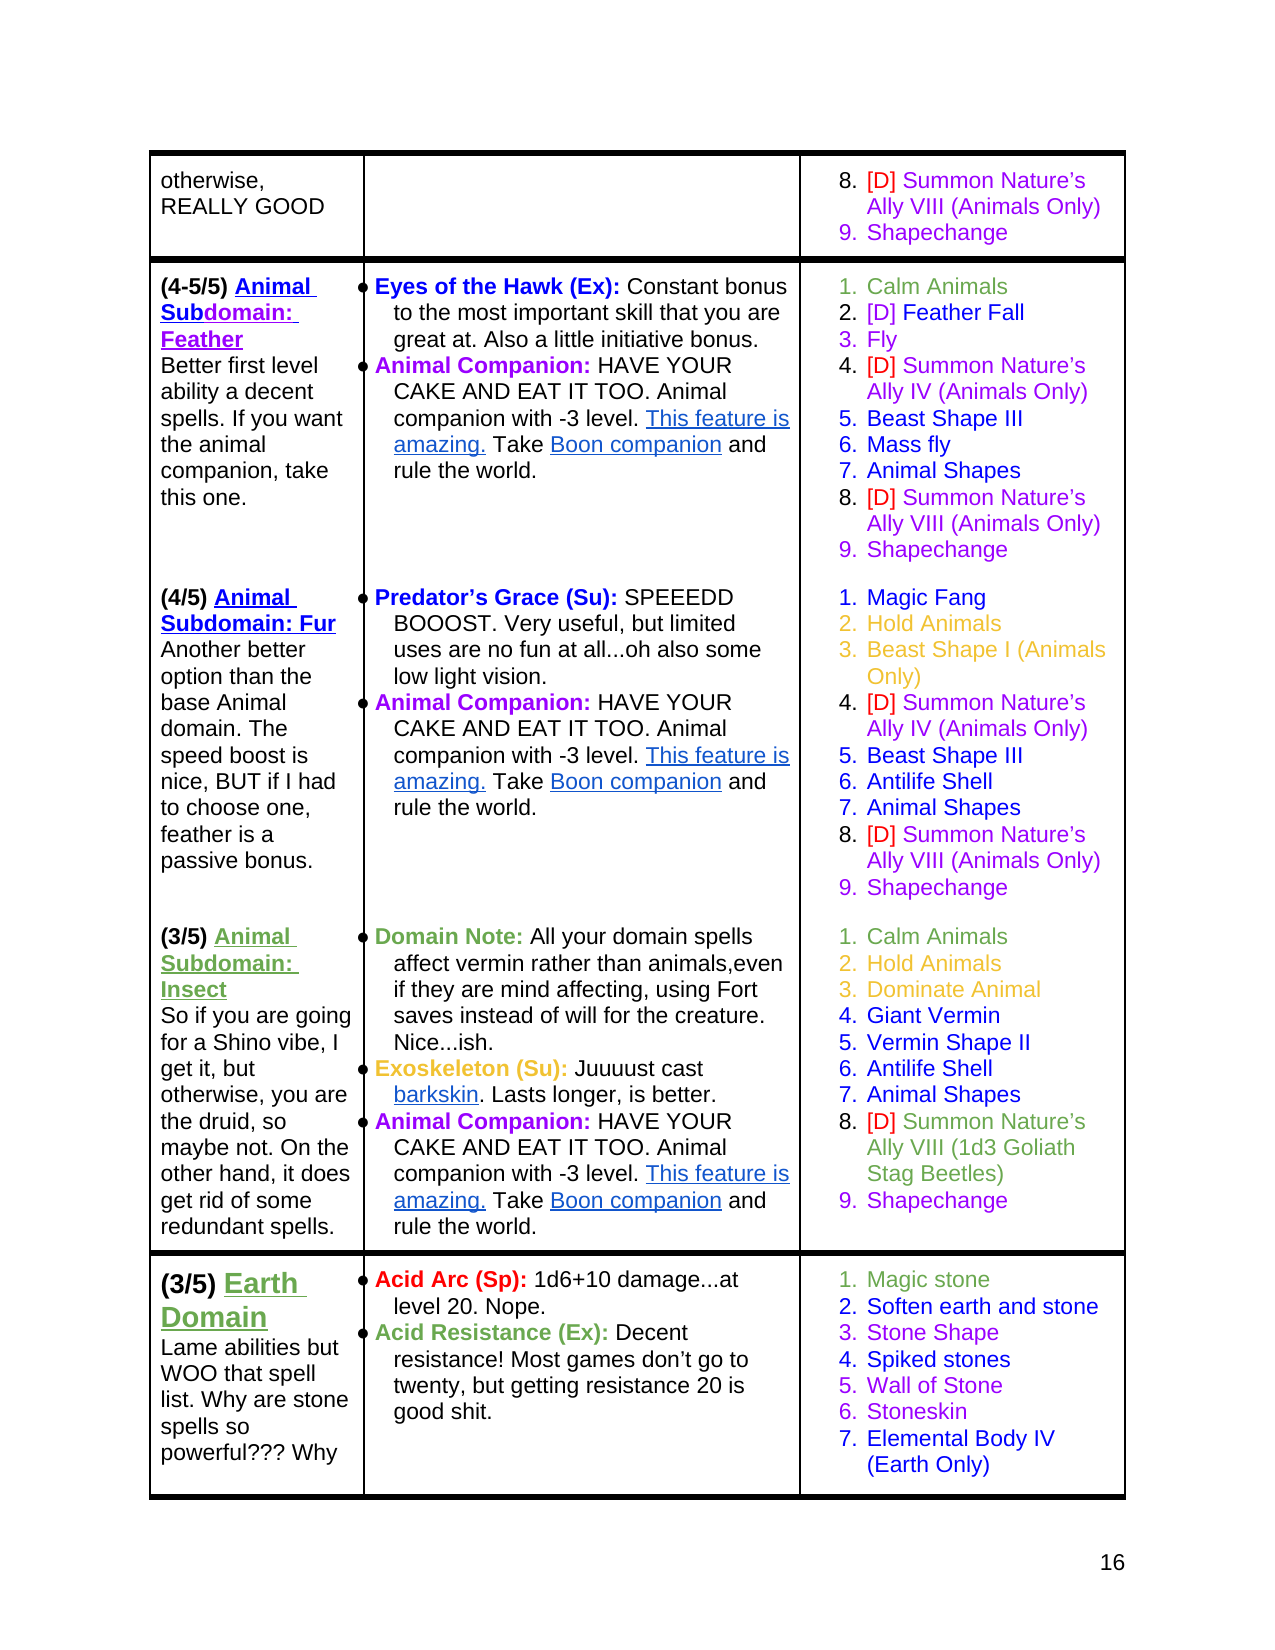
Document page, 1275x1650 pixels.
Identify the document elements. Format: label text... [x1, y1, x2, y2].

table_cell (4/5) Animal Subdomain: Fur Another better option than the base Animal domain. The speed boost is nice, BUT if I had to choose one, feather is a passive bonus. [151, 573, 363, 913]
table_cell Predator’s Grace (Su): SPEEEDD BOOOST. Very useful, but limited uses are no fun at all...oh also some low light vision. Animal Companion: HAVE YOUR CAKE AND EAT IT TOO. Animal companion with -3 level. This feature is amazing. Take Boon companion and rule the world. [365, 573, 799, 913]
table_cell Speak with Animals (Sp): You are the druid and you get this spell..and the spell lasts for minutes per level. Animal Companion: HAVE YOUR CAKE AND EAT IT TOO. Animal companion with -3 level. This feature is amazing. Take Boon companion and rule the world. [365, 156, 799, 256]
table_cell (3/5) Animal Domain Yikes first ability and well having SNA when you get it spontaneously is sorta a waste but otherwise, REALLY GOOD [151, 156, 363, 256]
table_cell Magic stone Soften earth and stone Stone Shape Spiked stones Wall of Stone Stoneskin Elemental Body IV (Earth Only) Earthquake Elemental Swarm (Earth only) [801, 1256, 1124, 1494]
table_cell Domain Note: All your domain spells affect vermin rather than animals,even if they are mind affecting, using Fort saves instead of will for the creature. Nice...ish. Exoskeleton (Su): Juuuust cast barkskin. Lasts longer, is better. Animal Companion: HAVE YOUR CAKE AND EAT IT TOO. Animal companion with -3 level. This feature is amazing. Take Boon companion and rule the world. [365, 913, 799, 1250]
table_cell Acid Arc (Sp): 1d6+10 damage...at level 20. Nope. Acid Resistance (Ex): Decent resistance! Most games don’t go to twenty, but getting resistance 20 is good shit. [365, 1256, 799, 1494]
table_cell Magic Fang Hold Animals Beast Shape I (Animals Only) [D] Summon Nature’s Ally IV (Animals Only) Beast Shape III Antilife Shell Animal Shapes [D] Summon Nature’s Ally VIII (Animals Only) Shapechange [801, 573, 1124, 913]
table_cell Calm Animals [D] Feather Fall Fly [D] Summon Nature’s Ally IV (Animals Only) Beast Shape III Mass fly Animal Shapes [D] Summon Nature’s Ally VIII (Animals Only) Shapechange [801, 263, 1124, 573]
table_cell (3/5) Animal Subdomain: Insect So if you are going for a Shino vibe, I get it, but otherwise, you are the druid, so maybe not. On the other hand, it does get rid of some redundant spells. [151, 913, 363, 1250]
table_cell Eyes of the Hawk (Ex): Constant bonus to the most important skill that you are great at. Also a little initiative bonus. Animal Companion: HAVE YOUR CAKE AND EAT IT TOO. Animal companion with -3 level. This feature is amazing. Take Boon companion and rule the world. [365, 263, 799, 573]
table_cell (3/5) Earth Domain Lame abilities but WOO that spell list. Why are stone spells so powerful??? Why are these so good. Doesn't matter, kick ass. [151, 1256, 363, 1494]
table_cell Calm Animals Hold Animals Dominate Animal [D] Summon Nature’s Ally IV (Animals Only) Beast Shape III Antilife Shell Animal Shapes [D] Summon Nature’s Ally VIII (Animals Only) Shapechange [801, 156, 1124, 256]
table_cell Calm Animals Hold Animals Dominate Animal Giant Vermin Vermin Shape II Antilife Shell Animal Shapes [D] Summon Nature’s Ally VIII (1d3 Goliath Stag Beetles) Shapechange [801, 913, 1124, 1250]
table_cell (4-5/5) Animal Subdomain: Feather Better first level ability a decent spells. If you want the animal companion, take this one. [151, 263, 363, 573]
